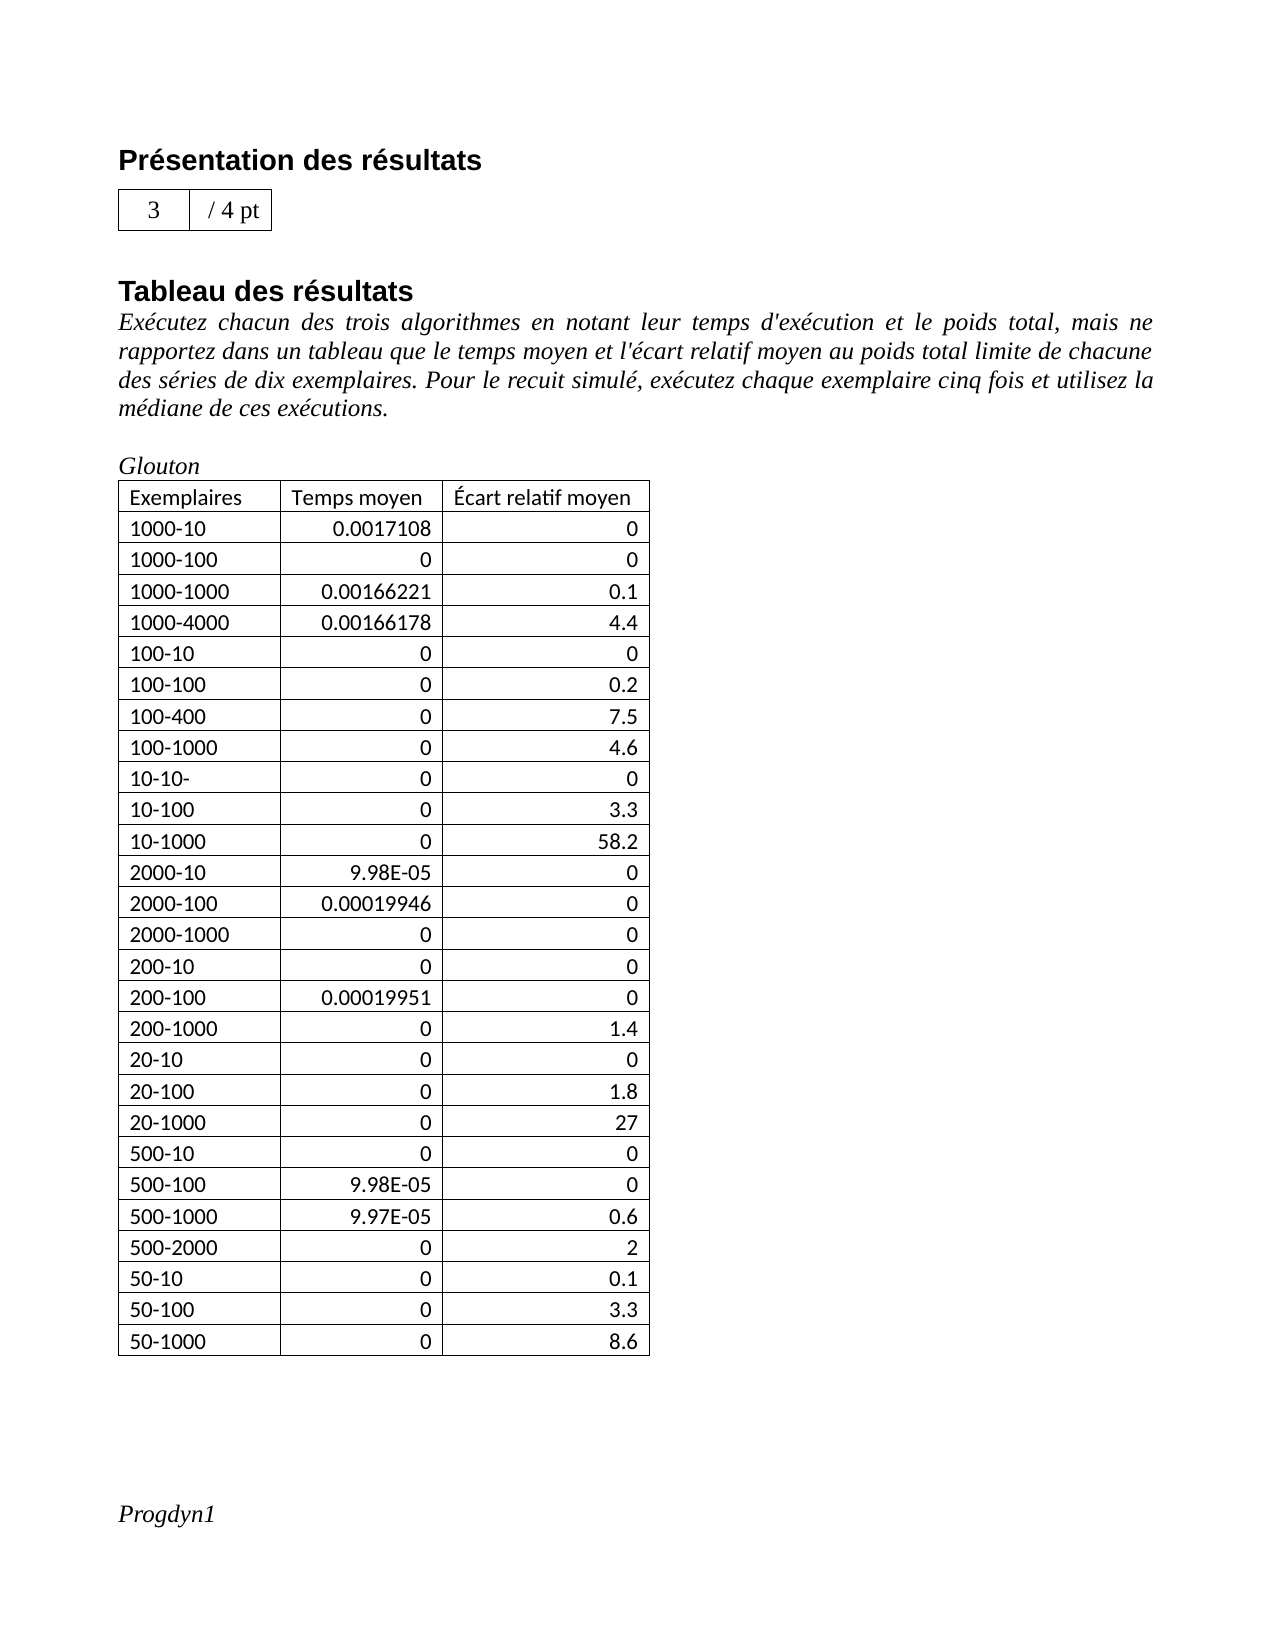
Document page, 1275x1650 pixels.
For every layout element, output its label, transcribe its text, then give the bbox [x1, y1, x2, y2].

table_cell 4.6 [443, 731, 649, 761]
table_cell 0 [443, 762, 649, 792]
table_cell 2 [443, 1231, 649, 1261]
table_cell 0 [281, 1106, 442, 1136]
table_cell 0 [443, 981, 649, 1011]
table_cell 0 [281, 950, 442, 980]
table_header Temps moyen [281, 481, 442, 511]
table_cell 100-10 [119, 637, 280, 667]
table_cell 0 [443, 543, 649, 573]
table_cell 50-1000 [119, 1325, 280, 1355]
table_cell 0 [281, 918, 442, 948]
table_cell 9.97E-05 [281, 1200, 442, 1230]
table_cell 0 [281, 762, 442, 792]
table_cell 0 [443, 918, 649, 948]
table_cell 500-1000 [119, 1200, 280, 1230]
table_cell 0.00019951 [281, 981, 442, 1011]
table_header Exemplaires [119, 481, 280, 511]
table_cell 100-400 [119, 700, 280, 730]
table_cell 200-100 [119, 981, 280, 1011]
table_cell 0.6 [443, 1200, 649, 1230]
table_cell 100-1000 [119, 731, 280, 761]
table_cell 4.4 [443, 606, 649, 636]
table_cell 0 [281, 793, 442, 823]
table_cell 0 [281, 1262, 442, 1292]
table_cell 2000-100 [119, 887, 280, 917]
table_cell 0 [281, 668, 442, 698]
table_cell 0 [281, 1012, 442, 1042]
table_header Écart relatif moyen [443, 481, 649, 511]
table_cell 20-1000 [119, 1106, 280, 1136]
table_cell 10-10- [119, 762, 280, 792]
table_cell 200-10 [119, 950, 280, 980]
table_cell 0.0017108 [281, 512, 442, 542]
table_cell 0 [443, 1168, 649, 1198]
table_cell 1000-100 [119, 543, 280, 573]
table_cell 0.00166178 [281, 606, 442, 636]
table_cell 2000-1000 [119, 918, 280, 948]
subtitle Tableau des résultats [118, 274, 1157, 307]
text Glouton [118, 451, 1157, 480]
table_cell 0.2 [443, 668, 649, 698]
table_cell 1000-10 [119, 512, 280, 542]
table_cell 0 [281, 637, 442, 667]
table_cell 0 [281, 700, 442, 730]
table_cell 1.8 [443, 1075, 649, 1105]
table_cell 2000-10 [119, 856, 280, 886]
table_cell 500-100 [119, 1168, 280, 1198]
table_cell 0 [443, 887, 649, 917]
table_cell 10-1000 [119, 825, 280, 855]
table_cell 0 [443, 1137, 649, 1167]
table_cell 0 [443, 512, 649, 542]
table_cell 0 [281, 825, 442, 855]
table_cell 0 [281, 1075, 442, 1105]
table_cell 10-100 [119, 793, 280, 823]
table_cell 3.3 [443, 793, 649, 823]
table_cell 200-1000 [119, 1012, 280, 1042]
table_cell 50-100 [119, 1293, 280, 1323]
table_cell 0.1 [443, 575, 649, 605]
table_cell 7.5 [443, 700, 649, 730]
table_cell 0.00166221 [281, 575, 442, 605]
table_cell 3.3 [443, 1293, 649, 1323]
table_cell 0.1 [443, 1262, 649, 1292]
table_cell 1000-4000 [119, 606, 280, 636]
table_cell 0 [281, 1293, 442, 1323]
table_header 3 [119, 190, 189, 230]
table_cell 1000-1000 [119, 575, 280, 605]
table_cell 9.98E-05 [281, 1168, 442, 1198]
table_cell 0 [281, 543, 442, 573]
subtitle Présentation des résultats [118, 143, 1157, 177]
table_cell 0 [443, 1043, 649, 1073]
table_cell 500-2000 [119, 1231, 280, 1261]
table_cell 0 [281, 1325, 442, 1355]
table_cell 0.00019946 [281, 887, 442, 917]
table_cell 0 [443, 637, 649, 667]
table_cell 0 [281, 1231, 442, 1261]
table_cell 9.98E-05 [281, 856, 442, 886]
table_cell 20-100 [119, 1075, 280, 1105]
table_cell 1.4 [443, 1012, 649, 1042]
table_cell 50-10 [119, 1262, 280, 1292]
text Progdyn1 [118, 1499, 1157, 1528]
text Exécutez chacun des trois algorithmes en notant leur temps d'exécution et le poids total, mais ne rapportez dans un tableau que le temps moyen et l'écart relatif moyen au poids total limite de chacune des séries de dix exemplaires. Pour le recuit simulé, exécutez chaque exemplaire cinq fois et utilisez la médiane de ces exécutions. [118, 307, 1157, 422]
table_cell 0 [443, 950, 649, 980]
table_header / 4 pt [190, 190, 271, 230]
table_cell 100-100 [119, 668, 280, 698]
table_cell 500-10 [119, 1137, 280, 1167]
table_cell 0 [281, 731, 442, 761]
table_cell 20-10 [119, 1043, 280, 1073]
table_cell 0 [443, 856, 649, 886]
table_cell 8.6 [443, 1325, 649, 1355]
table_cell 0 [281, 1137, 442, 1167]
table_cell 27 [443, 1106, 649, 1136]
table_cell 0 [281, 1043, 442, 1073]
table_cell 58.2 [443, 825, 649, 855]
